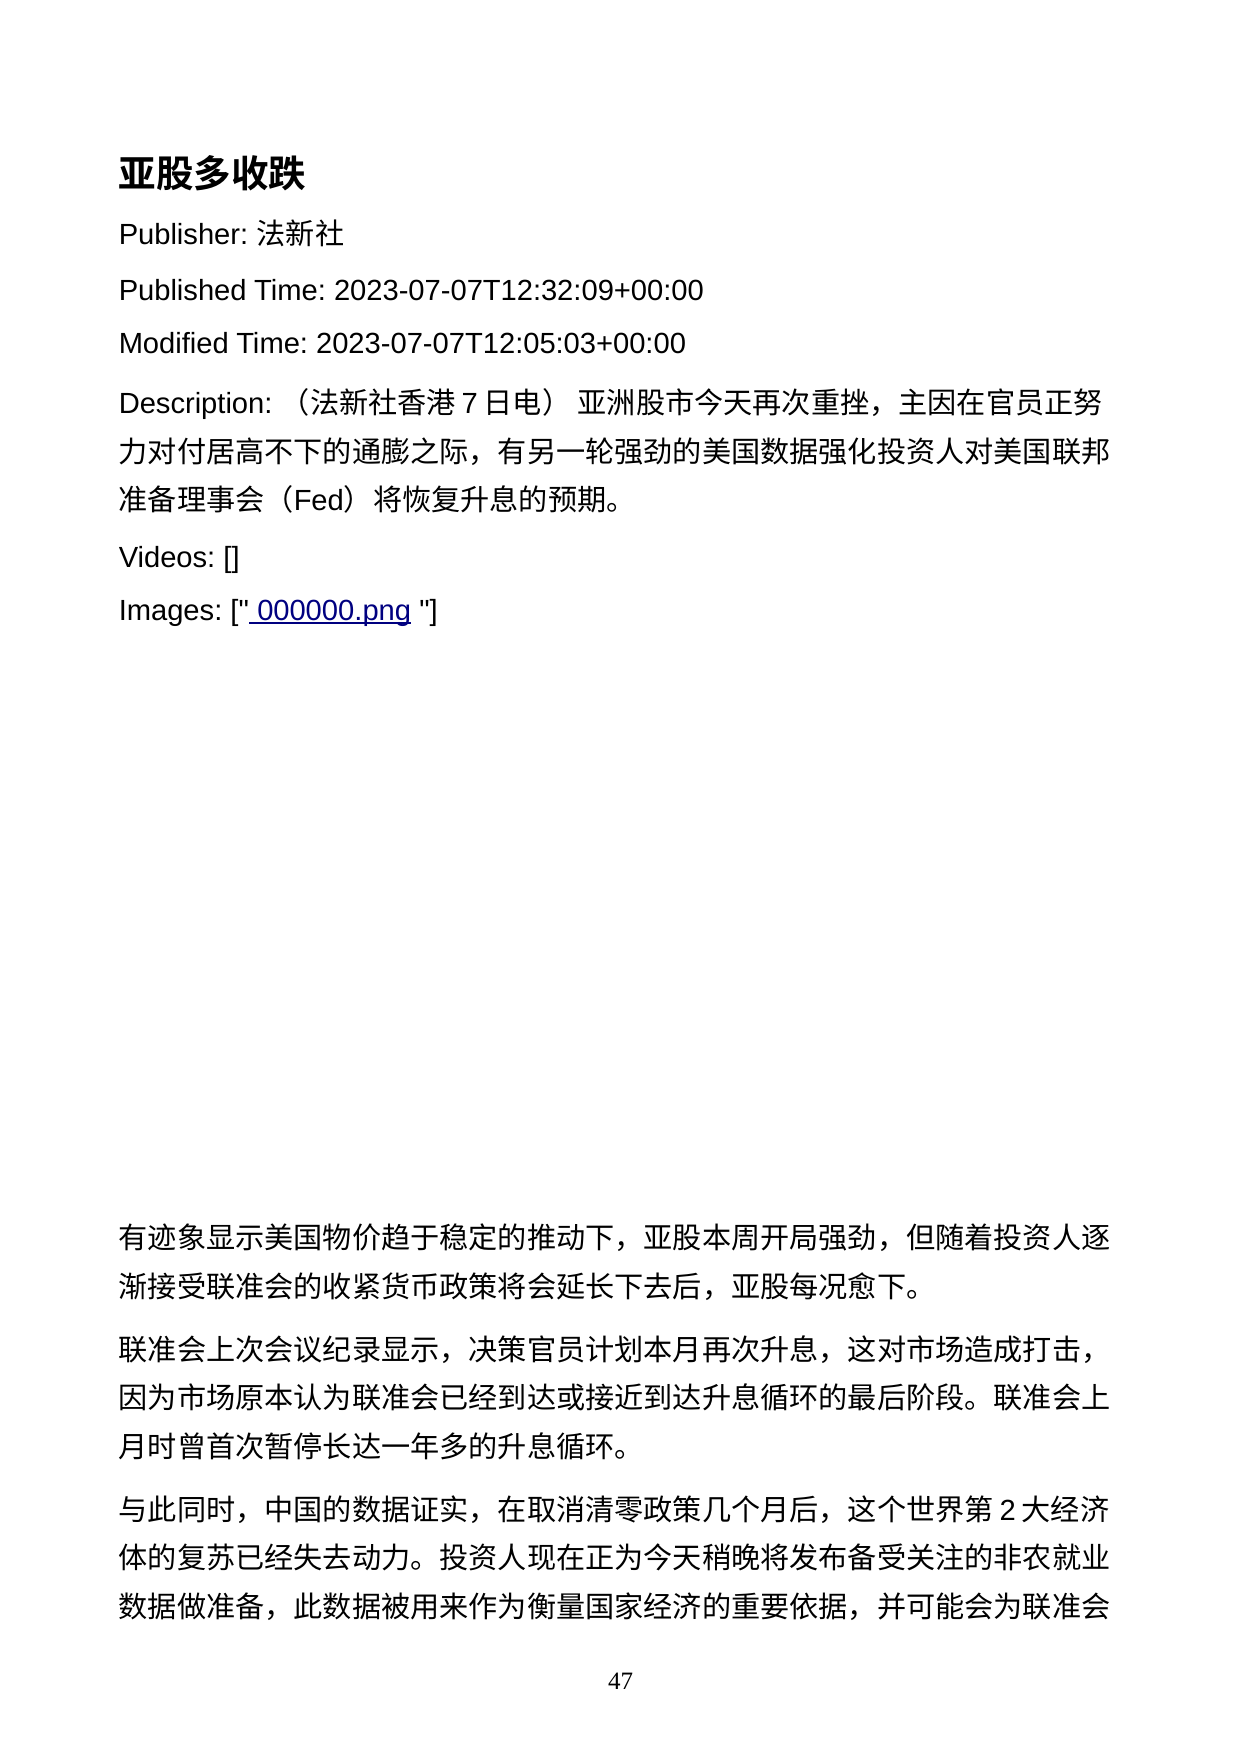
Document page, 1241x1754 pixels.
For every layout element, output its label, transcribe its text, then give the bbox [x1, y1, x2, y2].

text Videos: [] [118, 540, 1122, 573]
text Publisher: 法新社 [118, 210, 1122, 253]
text 有迹象显示美国物价趋于稳定的推动下，亚股本周开局强劲，但随着投资人逐渐接受联准会的收紧货币政策将会延长下去后，亚股每况愈下。 [118, 1214, 1122, 1305]
text Description: （法新社香港7日电） 亚洲股市今天再次重挫，主因在官员正努力对付居高不下的通膨之际，有另一轮强劲的美国数据强化投资人对美国联邦准备理事会（Fed）将恢复升息的预期。 [118, 380, 1122, 519]
text Modified Time: 2023-07-07T12:05:03+00:00 [118, 327, 1122, 360]
text Published Time: 2023-07-07T12:32:09+00:00 [118, 273, 1122, 307]
text 联准会上次会议纪录显示，决策官员计划本月再次升息，这对市场造成打击，因为市场原本认为联准会已经到达或接近到达升息循环的最后阶段。联准会上月时曾首次暂停长达一年多的升息循环。 [118, 1326, 1122, 1466]
text Images: [" 000000.png "] [118, 593, 1122, 627]
subtitle 亚股多收跌 [118, 143, 1122, 198]
text 与此同时，中国的数据证实，在取消清零政策几个月后，这个世界第2大经济体的复苏已经失去动力。投资人现在正为今天稍晚将发布备受关注的非农就业数据做准备，此数据被用来作为衡量国家经济的重要依据，并可能会为联准会 [118, 1486, 1122, 1626]
